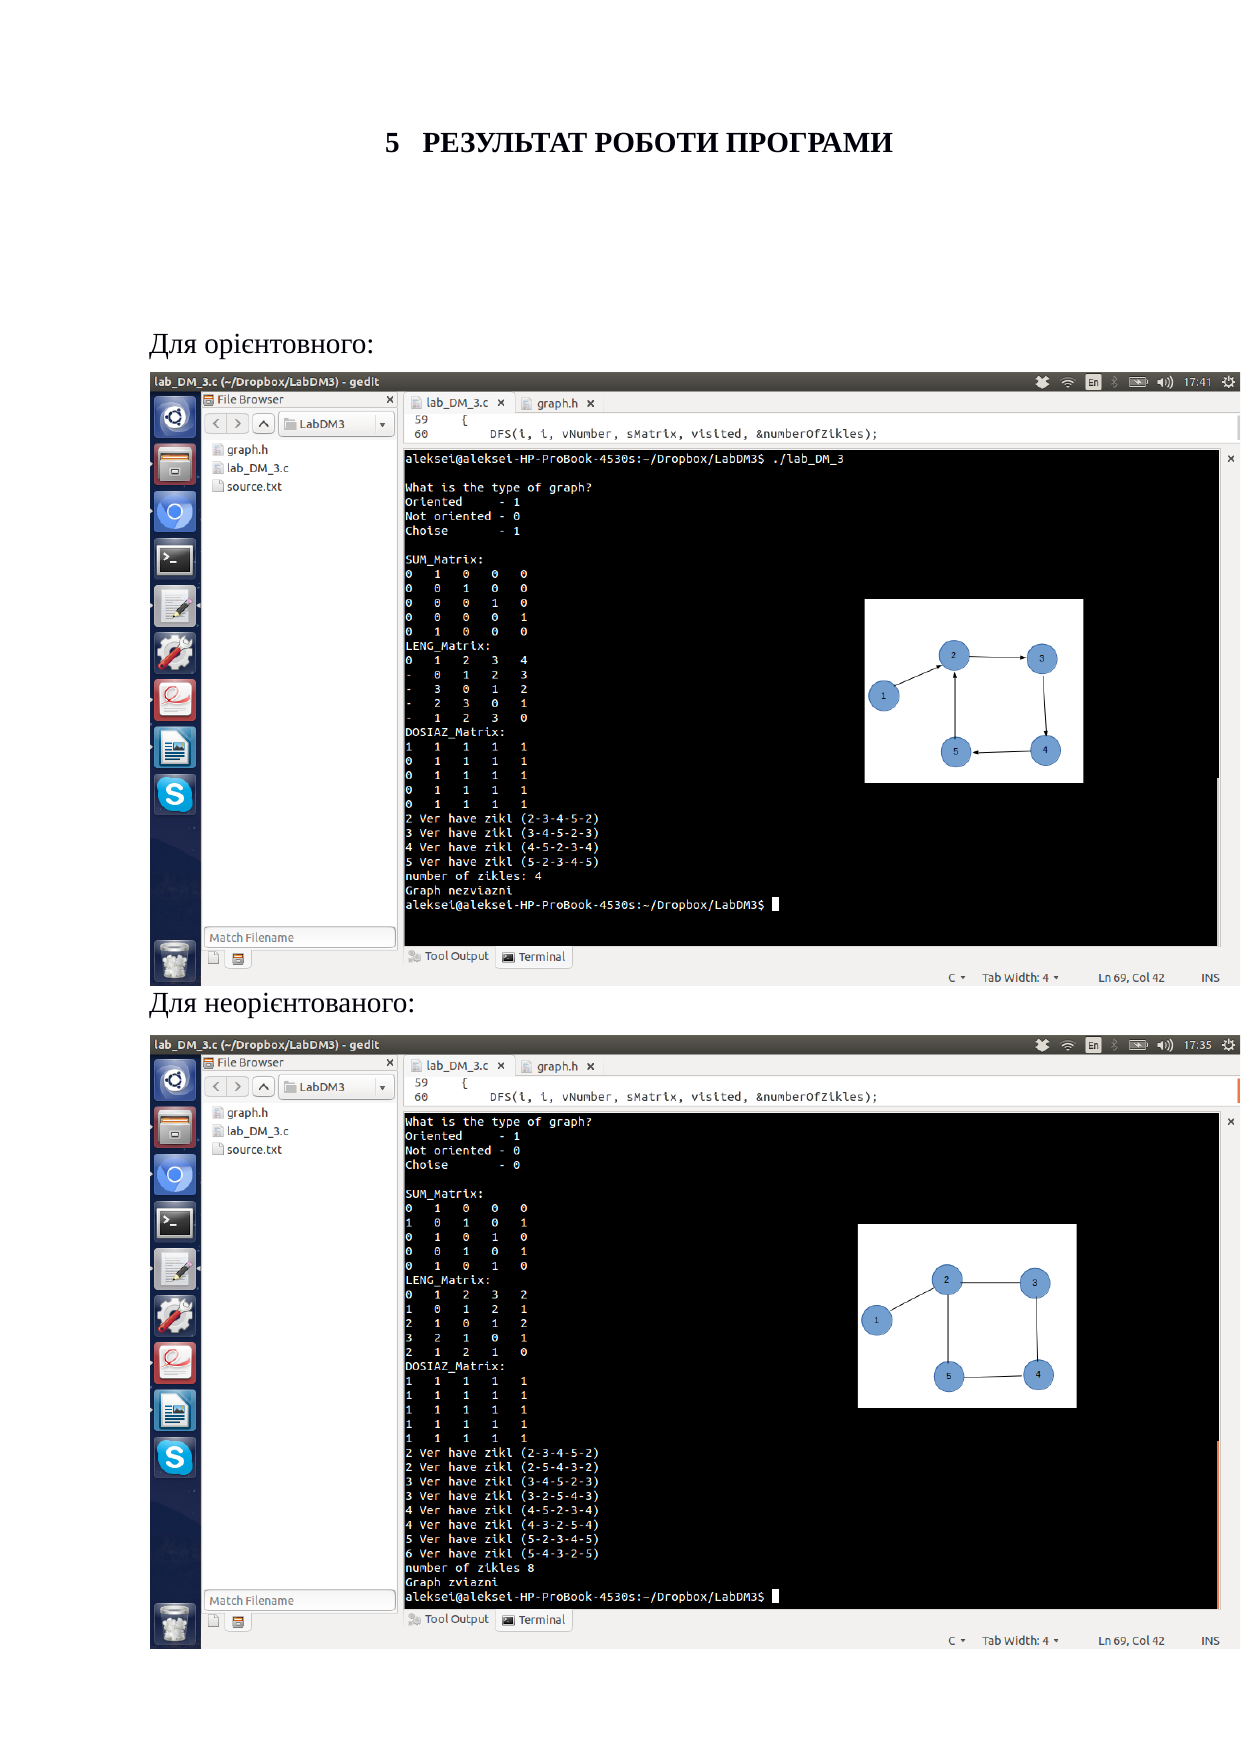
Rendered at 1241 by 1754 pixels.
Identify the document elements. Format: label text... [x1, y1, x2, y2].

text Для неорієнтованого: [75, 377, 1165, 1019]
picture [150, 1035, 1241, 1649]
text Для орієнтовного: [75, 326, 1165, 360]
picture [150, 372, 1241, 986]
subtitle Результат роботи програми [112, 125, 1165, 158]
